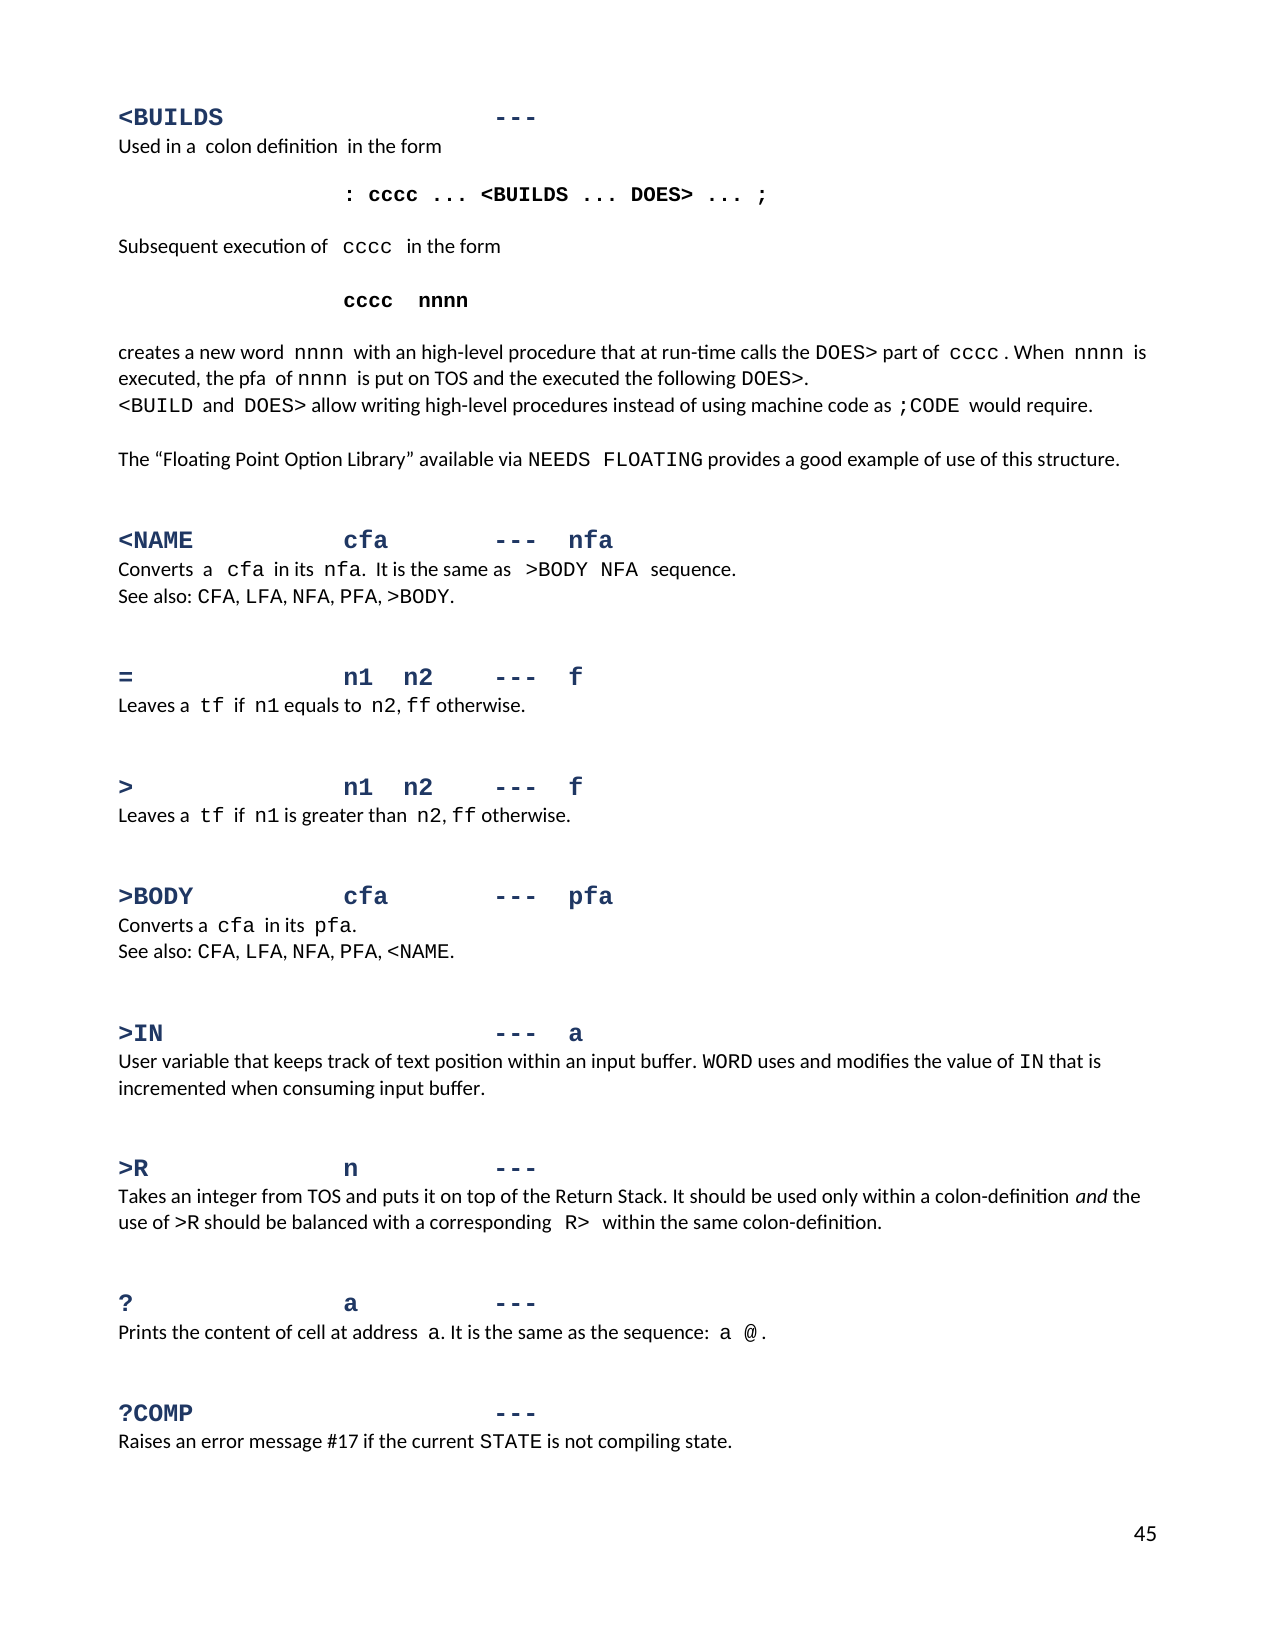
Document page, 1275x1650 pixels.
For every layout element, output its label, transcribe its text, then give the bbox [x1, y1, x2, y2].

text Prints the content of cell at address a. It is the same as the sequence: a @ . [118, 1319, 1157, 1345]
text See also: CFA, LFA, NFA, PFA, >BODY. [118, 583, 1157, 609]
subtitle ?COMP --- [118, 1400, 1157, 1429]
text Converts a cfa in its nfa. It is the same as >BODY NFA sequence. [118, 556, 1157, 583]
text See also: CFA, LFA, NFA, PFA, <NAME. [118, 939, 1157, 965]
subtitle <BUILDS --- [118, 104, 1157, 133]
text Subsequent execution of cccc in the form [118, 233, 1157, 259]
text : cccc ... <BUILDS ... DOES> ... ; [118, 184, 1157, 207]
text Used in a colon definition in the form [118, 133, 1157, 158]
subtitle >IN --- a [118, 1020, 1157, 1048]
text Takes an integer from TOS and puts it on top of the Return Stack. It should be used only within a colon-definition and the use of >R should be balanced with a corresponding R> within the same colon-definition. [118, 1184, 1157, 1236]
text Raises an error message #17 if the current STATE is not compiling state. [118, 1429, 1157, 1455]
subtitle = n1 n2 --- f [118, 664, 1157, 693]
subtitle >R n --- [118, 1155, 1157, 1184]
text cccc nnnn [118, 287, 1157, 314]
text Leaves a tf if n1 is greater than n2, ff otherwise. [118, 802, 1157, 829]
subtitle <NAME cfa --- nfa [118, 528, 1157, 556]
text <BUILD and DOES> allow writing high-level procedures instead of using machine code as ;CODE would require. [118, 392, 1157, 418]
text creates a new word nnnn with an high-level procedure that at run-time calls the DOES> part of cccc . When nnnn is executed, the pfa of nnnn is put on TOS and the executed the following DOES>. [118, 339, 1157, 392]
text The “Floating Point Option Library” available via NEEDS FLOATING provides a good example of use of this structure. [118, 447, 1157, 473]
text Converts a cfa in its pfa. [118, 912, 1157, 939]
subtitle >BODY cfa --- pfa [118, 884, 1157, 912]
text User variable that keeps track of text position within an input buffer. WORD uses and modifies the value of IN that is incremented when consuming input buffer. [118, 1048, 1157, 1100]
subtitle ? a --- [118, 1291, 1157, 1319]
subtitle > n1 n2 --- f [118, 774, 1157, 802]
text Leaves a tf if n1 equals to n2, ff otherwise. [118, 693, 1157, 719]
